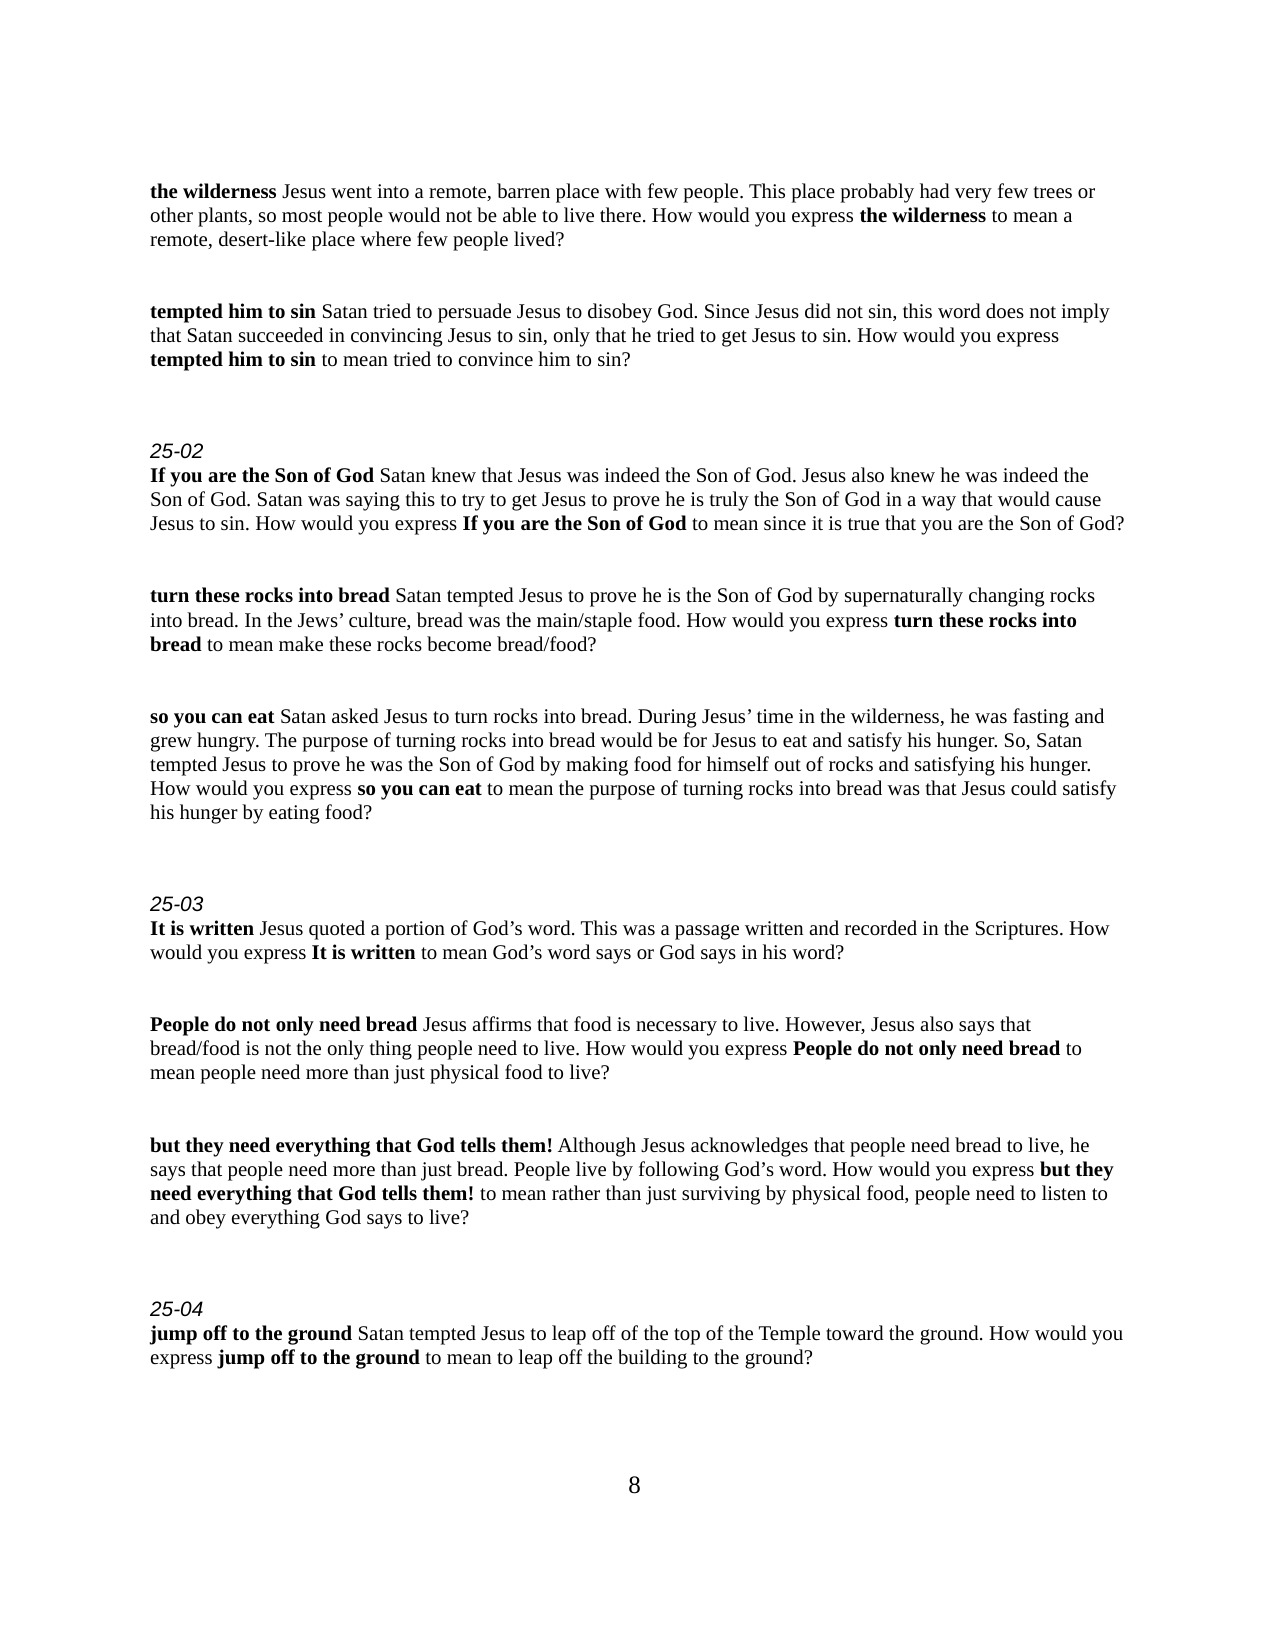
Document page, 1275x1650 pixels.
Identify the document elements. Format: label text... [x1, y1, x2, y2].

text so you can eat Satan asked Jesus to turn rocks into bread. During Jesus’ time in the wilderness, he was fasting and grew hungry. The purpose of turning rocks into bread would be for Jesus to eat and satisfy his hunger. So, Satan tempted Jesus to prove he was the Son of God by making food for himself out of rocks and satisfying his hunger. How would you express so you can eat to mean the purpose of turning rocks into bread was that Jesus could satisfy his hunger by eating food? [150, 704, 1125, 824]
text turn these rocks into bread Satan tempted Jesus to prove he is the Son of God by supernaturally changing rocks into bread. In the Jews’ culture, bread was the main/staple food. How would you express turn these rocks into bread to mean make these rocks become bread/food? [150, 583, 1125, 656]
text but they need everything that God tells them! Although Jesus acknowledges that people need bread to live, he says that people need more than just bread. People live by following God’s word. How would you express but they need everything that God tells them! to mean rather than just surviving by physical food, people need to listen to and obey everything God says to live? [150, 1133, 1125, 1229]
subtitle 25-03 [150, 892, 1125, 916]
subtitle 25-02 [150, 439, 1125, 463]
text tempted him to sin Satan tried to persuade Jesus to disobey God. Since Jesus did not sin, this word does not imply that Satan succeeded in convincing Jesus to sin, only that he tried to get Jesus to sin. How would you express tempted him to sin to mean tried to convince him to sin? [150, 299, 1125, 371]
text jump off to the ground Satan tempted Jesus to leap off of the top of the Temple toward the ground. How would you express jump off to the ground to mean to leap off the building to the ground? [150, 1321, 1125, 1369]
text the wilderness Jesus went into a remote, barren place with few people. This place probably had very few trees or other plants, so most people would not be able to live there. How would you express the wilderness to mean a remote, desert-like place where few people lived? [150, 179, 1125, 251]
text People do not only need bread Jesus affirms that food is necessary to live. However, Jesus also says that bread/food is not the only thing people need to live. How would you express People do not only need bread to mean people need more than just physical food to live? [150, 1012, 1125, 1084]
text It is written Jesus quoted a portion of God’s word. This was a passage written and recorded in the Scriptures. How would you express It is written to mean God’s word says or God says in his word? [150, 916, 1125, 964]
text If you are the Son of God Satan knew that Jesus was indeed the Son of God. Jesus also knew he was indeed the Son of God. Satan was saying this to try to get Jesus to prove he is truly the Son of God in a way that would cause Jesus to sin. How would you express If you are the Son of God to mean since it is true that you are the Son of God? [150, 463, 1125, 535]
subtitle 25-04 [150, 1297, 1125, 1321]
